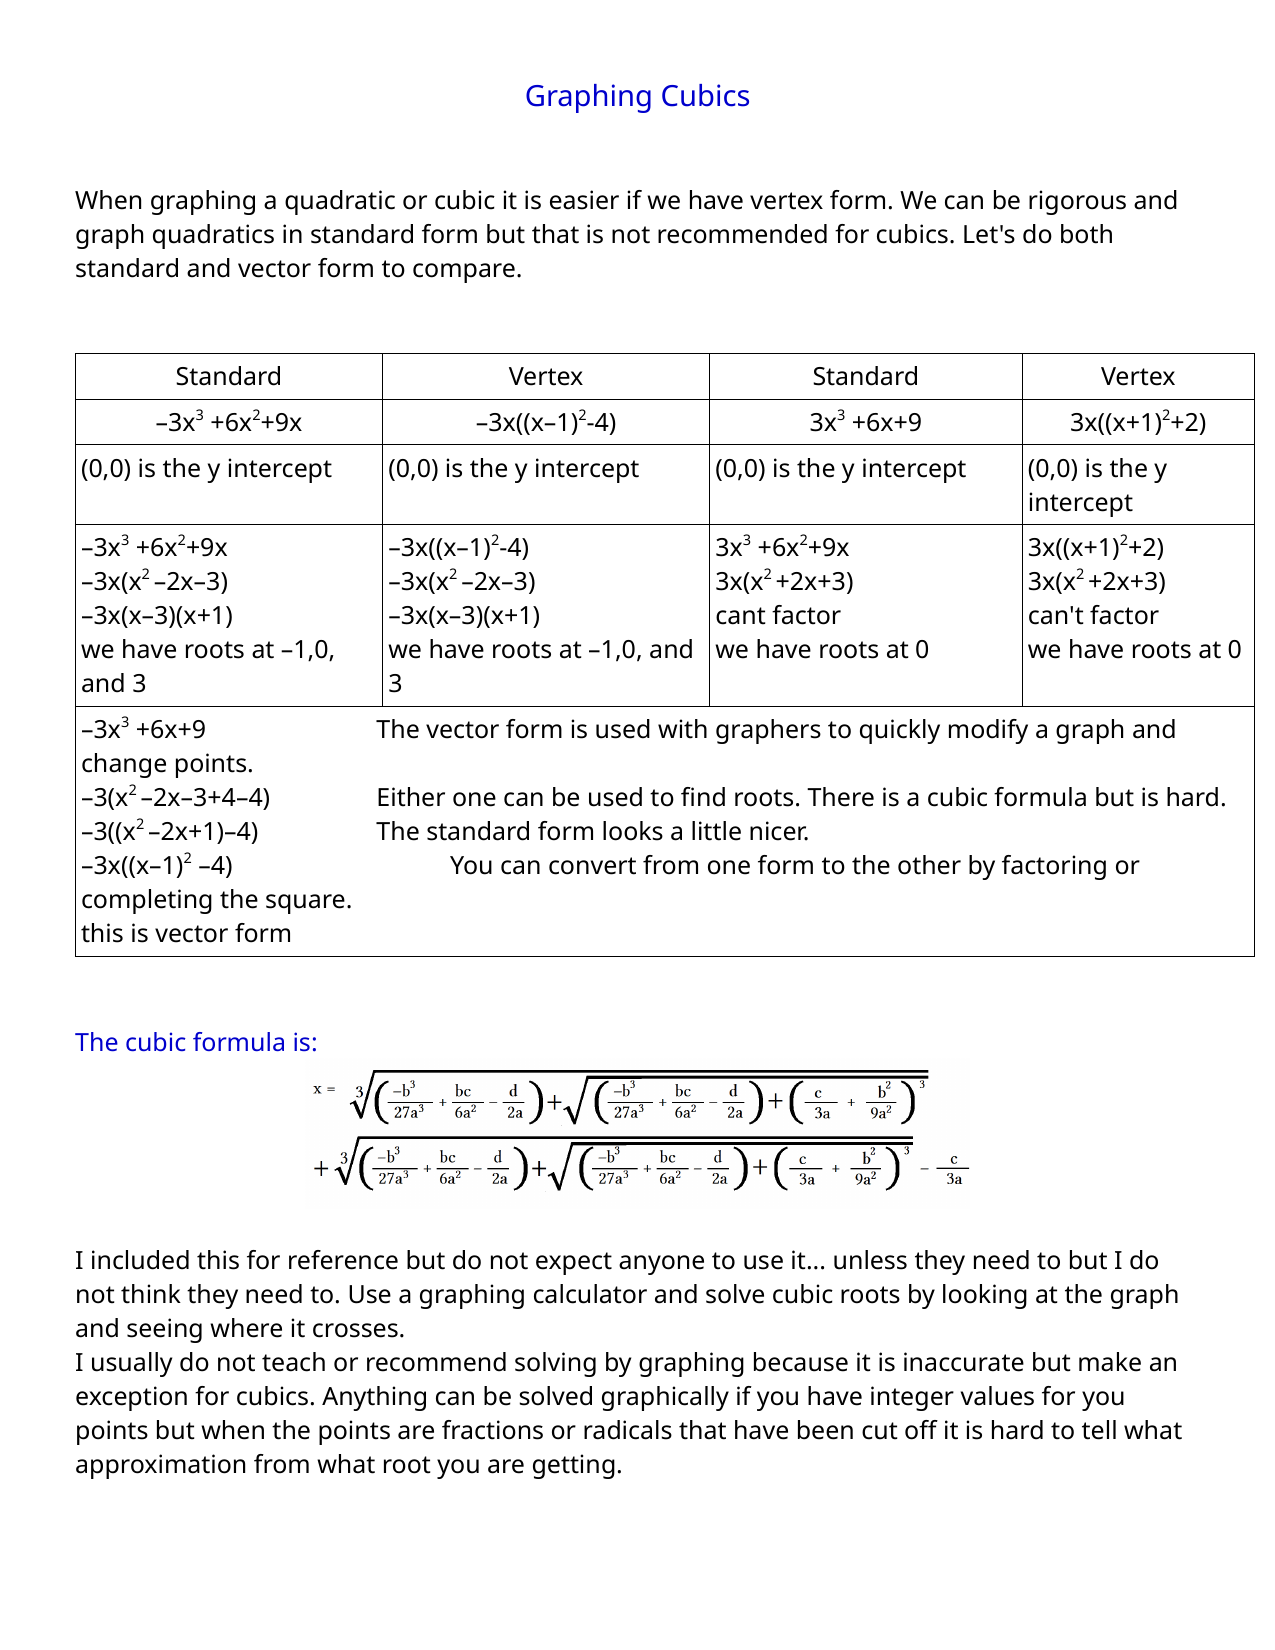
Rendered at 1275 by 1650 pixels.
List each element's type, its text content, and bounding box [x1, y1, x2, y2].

table_cell –3x3 +6x2+9x –3x(x2 –2x–3) –3x(x–3)(x+1) we have roots at –1,0, and 3 [76, 525, 382, 706]
text The cubic formula is: [75, 1024, 1200, 1058]
text When graphing a quadratic or cubic it is easier if we have vertex form. We can be rigorous and graph quadratics in standard form but that is not recommended for cubics. Let's do both standard and vector form to compare. [75, 183, 1200, 285]
table_header Vertex [1023, 354, 1254, 399]
table_header Standard [710, 354, 1022, 399]
table_cell 3x((x+1)2+2) [1023, 400, 1254, 444]
table_cell (0,0) is the y intercept [76, 445, 382, 524]
table_cell (0,0) is the y intercept [1023, 445, 1254, 524]
table_cell –3x((x–1)2-4) [383, 400, 709, 444]
table_cell –3x3 +6x+9 The vector form is used with graphers to quickly modify a graph and change points. –3(x2 –2x–3+4–4) Either one can be used to find roots. There is a cubic formula but is hard. –3((x2 –2x+1)–4) The standard form looks a little nicer. –3x((x–1)2 –4) You can convert from one form to the other by factoring or completing the square. this is vector form [76, 707, 1254, 956]
text I usually do not teach or recommend solving by graphing because it is inaccurate but make an exception for cubics. Anything can be solved graphically if you have integer values for you points but when the points are fractions or radicals that have been cut off it is hard to tell what approximation from what root you are getting. [75, 1344, 1200, 1481]
table_header Vertex [383, 354, 709, 399]
picture [305, 1058, 970, 1209]
table_cell –3x((x–1)2-4) –3x(x2 –2x–3) –3x(x–3)(x+1) we have roots at –1,0, and 3 [383, 525, 709, 706]
table_header Standard [76, 354, 382, 399]
text I included this for reference but do not expect anyone to use it... unless they need to but I do not think they need to. Use a graphing calculator and solve cubic roots by looking at the graph and seeing where it crosses. [75, 1242, 1200, 1344]
table_cell 3x3 +6x2+9x 3x(x2 +2x+3) cant factor we have roots at 0 [710, 525, 1022, 706]
table_cell 3x3 +6x+9 [710, 400, 1022, 444]
text Graphing Cubics [75, 75, 1200, 115]
table_cell (0,0) is the y intercept [383, 445, 709, 524]
table_cell 3x((x+1)2+2) 3x(x2 +2x+3) can't factor we have roots at 0 [1023, 525, 1254, 706]
table_cell –3x3 +6x2+9x [76, 400, 382, 444]
table_cell (0,0) is the y intercept [710, 445, 1022, 524]
